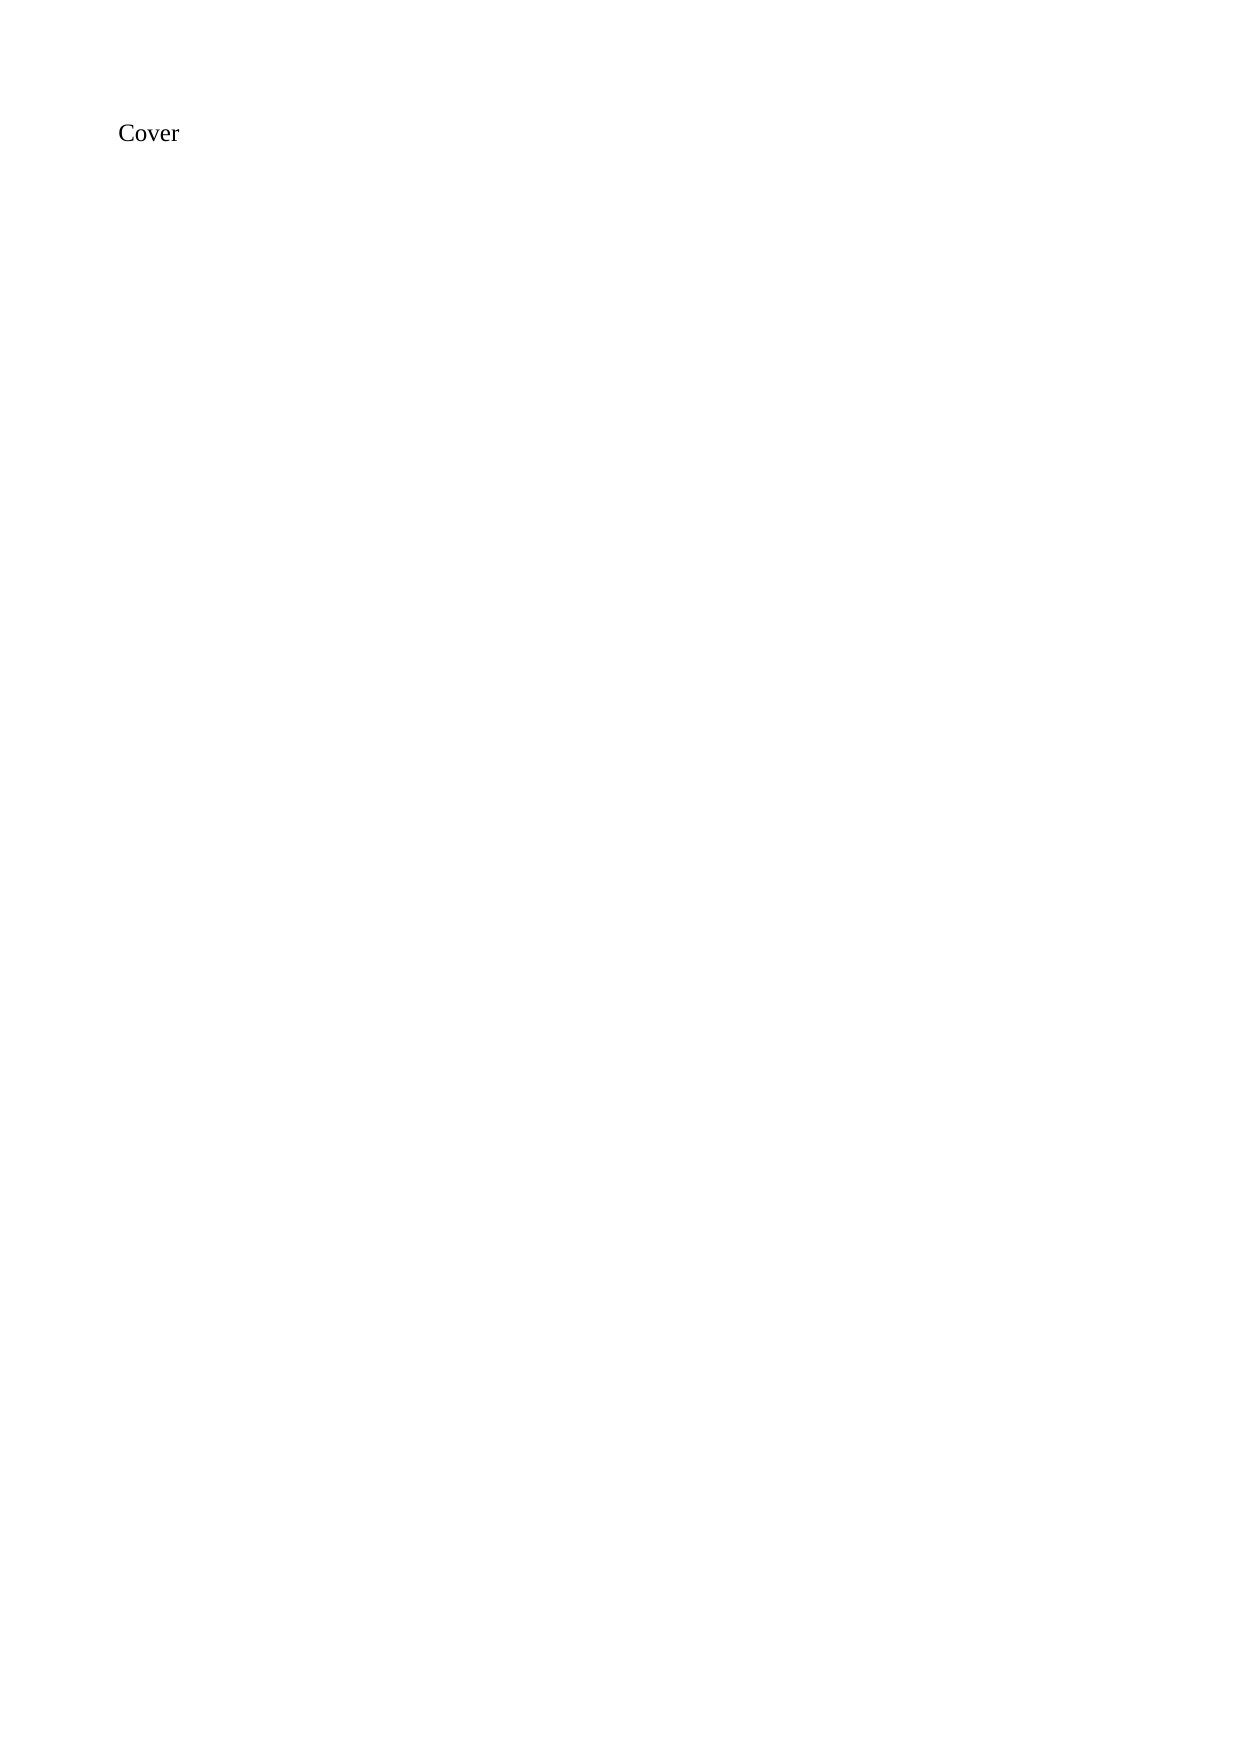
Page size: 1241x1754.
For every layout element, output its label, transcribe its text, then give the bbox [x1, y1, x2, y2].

text Cover [118, 118, 1122, 147]
